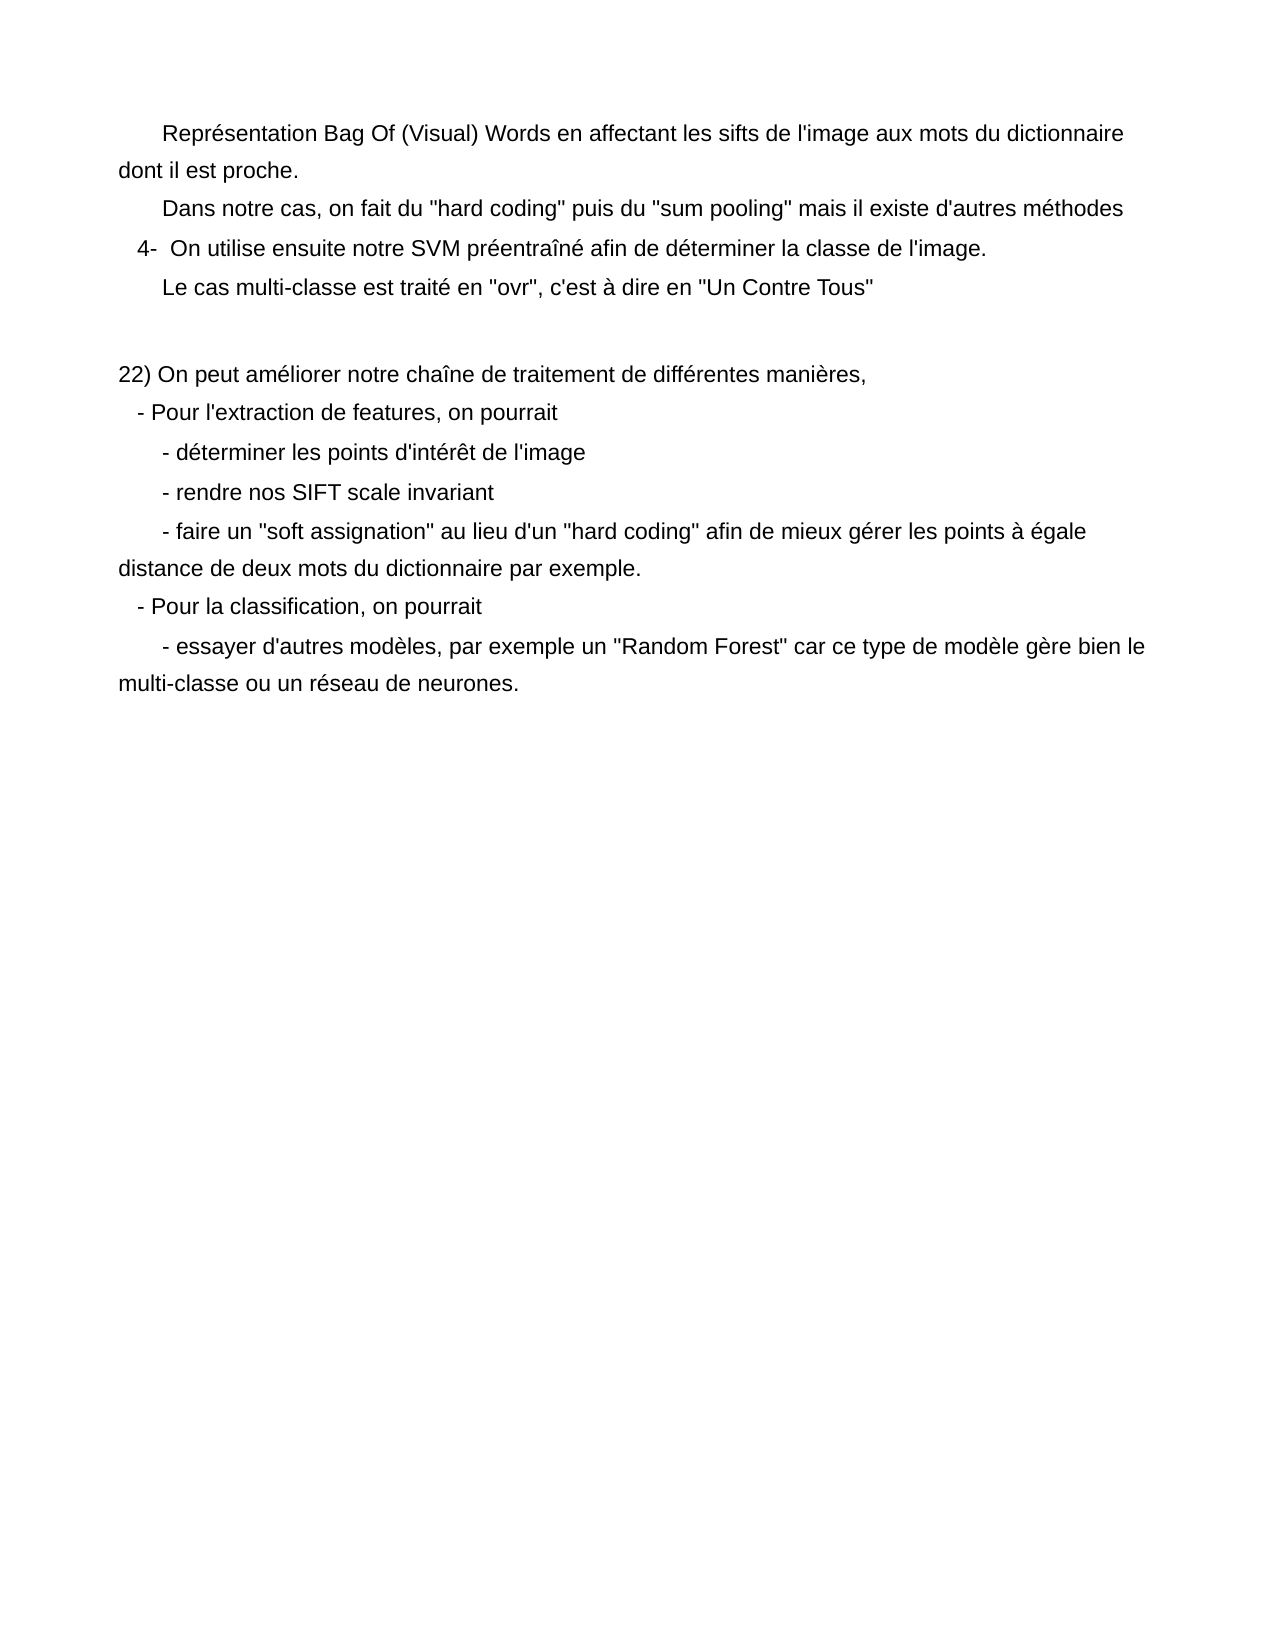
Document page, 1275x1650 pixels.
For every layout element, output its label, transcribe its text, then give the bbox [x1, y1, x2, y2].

text - Pour la classification, on pourrait [118, 591, 1157, 620]
text - essayer d'autres modèles, par exemple un "Random Forest" car ce type de modèle gère bien le multi-classe ou un réseau de neurones. [118, 631, 1157, 696]
text Dans notre cas, on fait du "hard coding" puis du "sum pooling" mais il existe d'autres méthodes [118, 193, 1157, 222]
text - faire un "soft assignation" au lieu d'un "hard coding" afin de mieux gérer les points à égale distance de deux mots du dictionnaire par exemple. [118, 516, 1157, 581]
text - déterminer les points d'intérêt de l'image [118, 437, 1157, 466]
text Représentation Bag Of (Visual) Words en affectant les sifts de l'image aux mots du dictionnaire dont il est proche. [118, 118, 1157, 183]
text 4- On utilise ensuite notre SVM préentraîné afin de déterminer la classe de l'image. [118, 233, 1157, 262]
text 22) On peut améliorer notre chaîne de traitement de différentes manières, [118, 361, 1157, 387]
text Le cas multi-classe est traité en "ovr", c'est à dire en "Un Contre Tous" [118, 272, 1157, 301]
text - rendre nos SIFT scale invariant [118, 477, 1157, 505]
text - Pour l'extraction de features, on pourrait [118, 397, 1157, 426]
